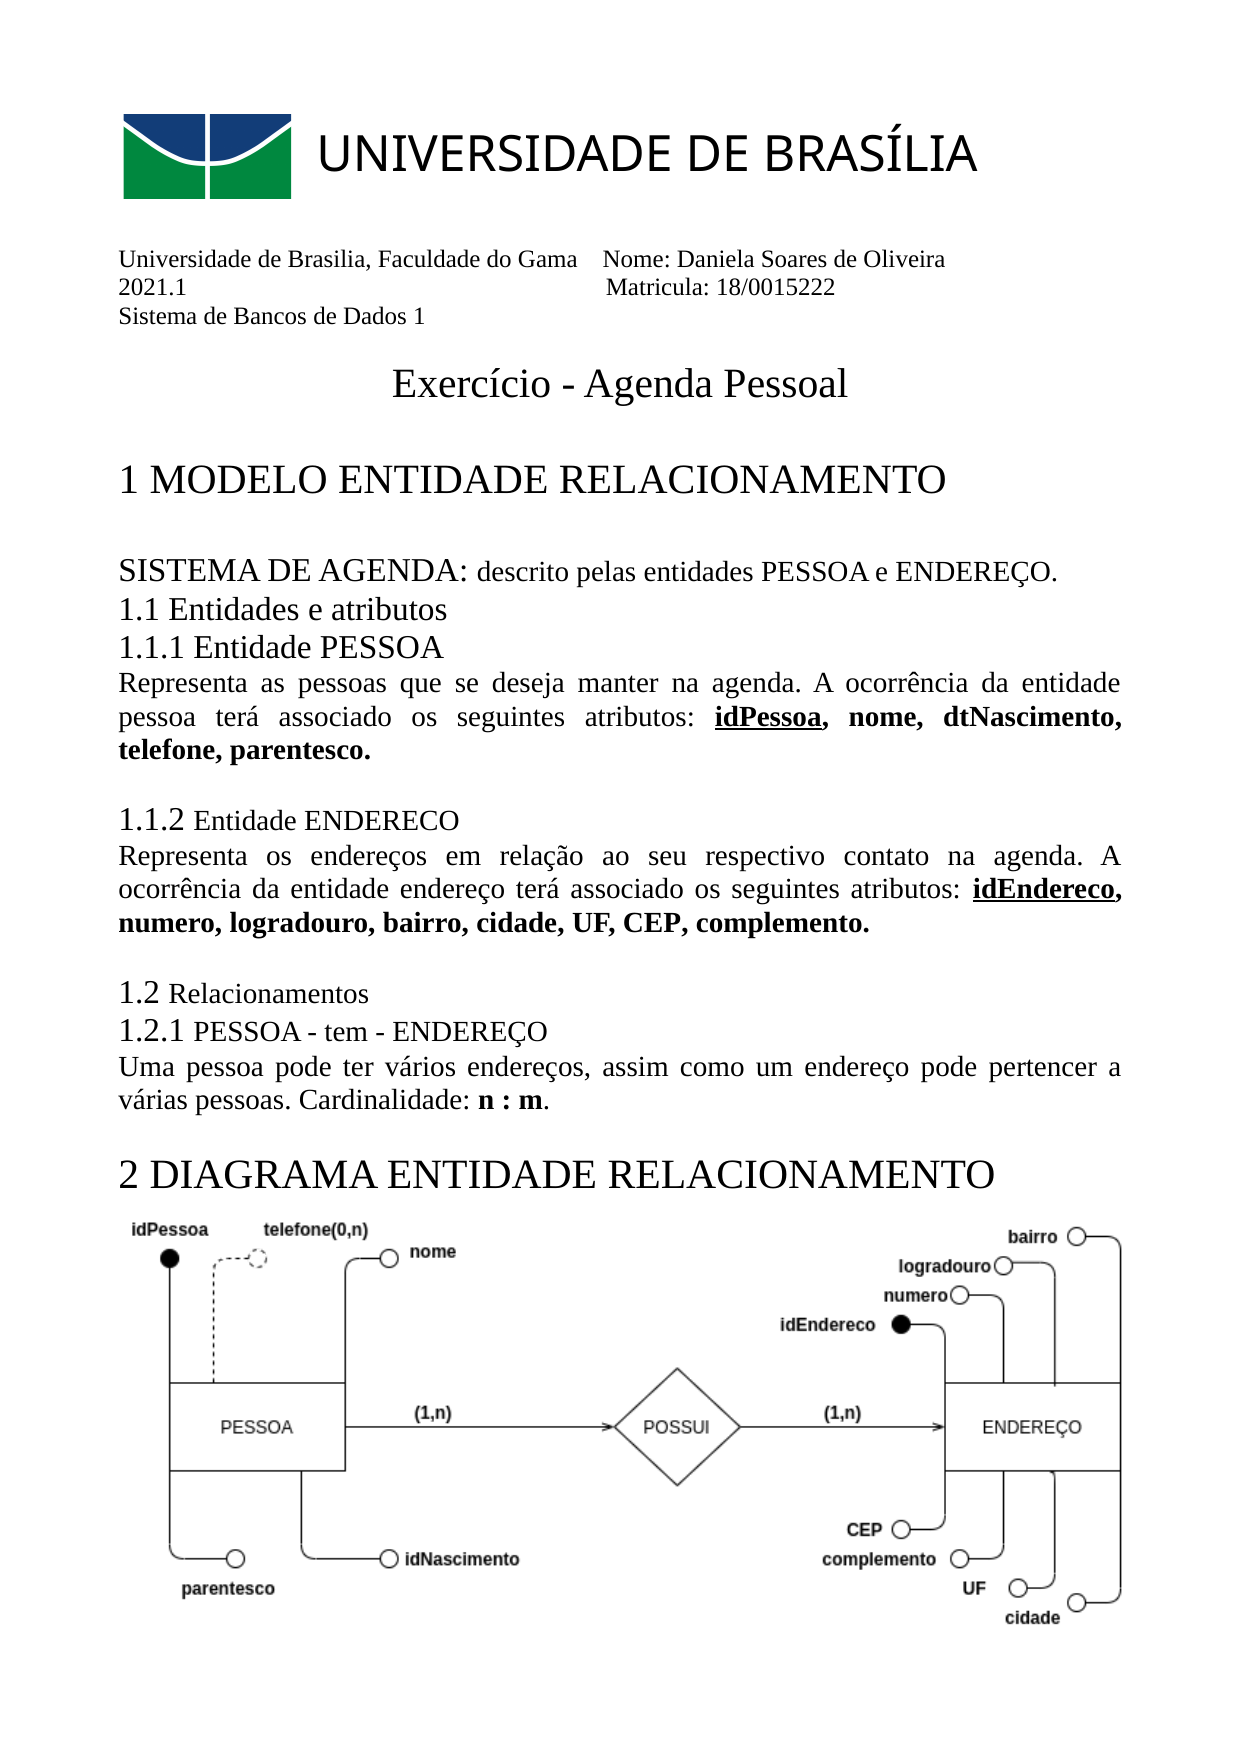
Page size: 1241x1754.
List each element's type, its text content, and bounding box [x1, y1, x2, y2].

text 1 MODELO ENTIDADE RELACIONAMENTO [118, 454, 1122, 502]
text 1.1.1 Entidade PESSOA [118, 627, 1122, 665]
picture [118, 1214, 1123, 1633]
text Sistema de Bancos de Dados 1 [118, 301, 1122, 330]
text Uma pessoa pode ter vários endereços, assim como um endereço pode pertencer a várias pessoas. Cardinalidade: n : m. [118, 1049, 1122, 1116]
text Universidade de Brasilia, Faculdade do Gama Nome: Daniela Soares de Oliveira [118, 244, 1122, 272]
text 2 DIAGRAMA ENTIDADE RELACIONAMENTO [118, 1149, 1122, 1197]
text Representa os endereços em relação ao seu respectivo contato na agenda. A ocorrência da entidade endereço terá associado os seguintes atributos: idEndereco, numero, logradouro, bairro, cidade, UF, CEP, complemento. [118, 838, 1122, 938]
text 2021.1 Matricula: 18/0015222 [118, 272, 1122, 301]
text Representa as pessoas que se deseja manter na agenda. A ocorrência da entidade pessoa terá associado os seguintes atributos: idPessoa, nome, dtNascimento, telefone, parentesco. [118, 665, 1122, 766]
text UNIVERSIDADE DE BRASÍLIA [292, 118, 1122, 186]
text 1.1.2 Entidade ENDERECO [118, 799, 1122, 838]
text Exercício - Agenda Pessoal [118, 359, 1122, 407]
text 1.1 Entidades e atributos [118, 589, 1122, 627]
text 1.2 Relacionamentos [118, 972, 1122, 1010]
text SISTEMA DE AGENDA: descrito pelas entidades PESSOA e ENDEREÇO. [118, 550, 1122, 589]
picture [123, 114, 292, 199]
text 1.2.1 PESSOA - tem - ENDEREÇO [118, 1010, 1122, 1049]
